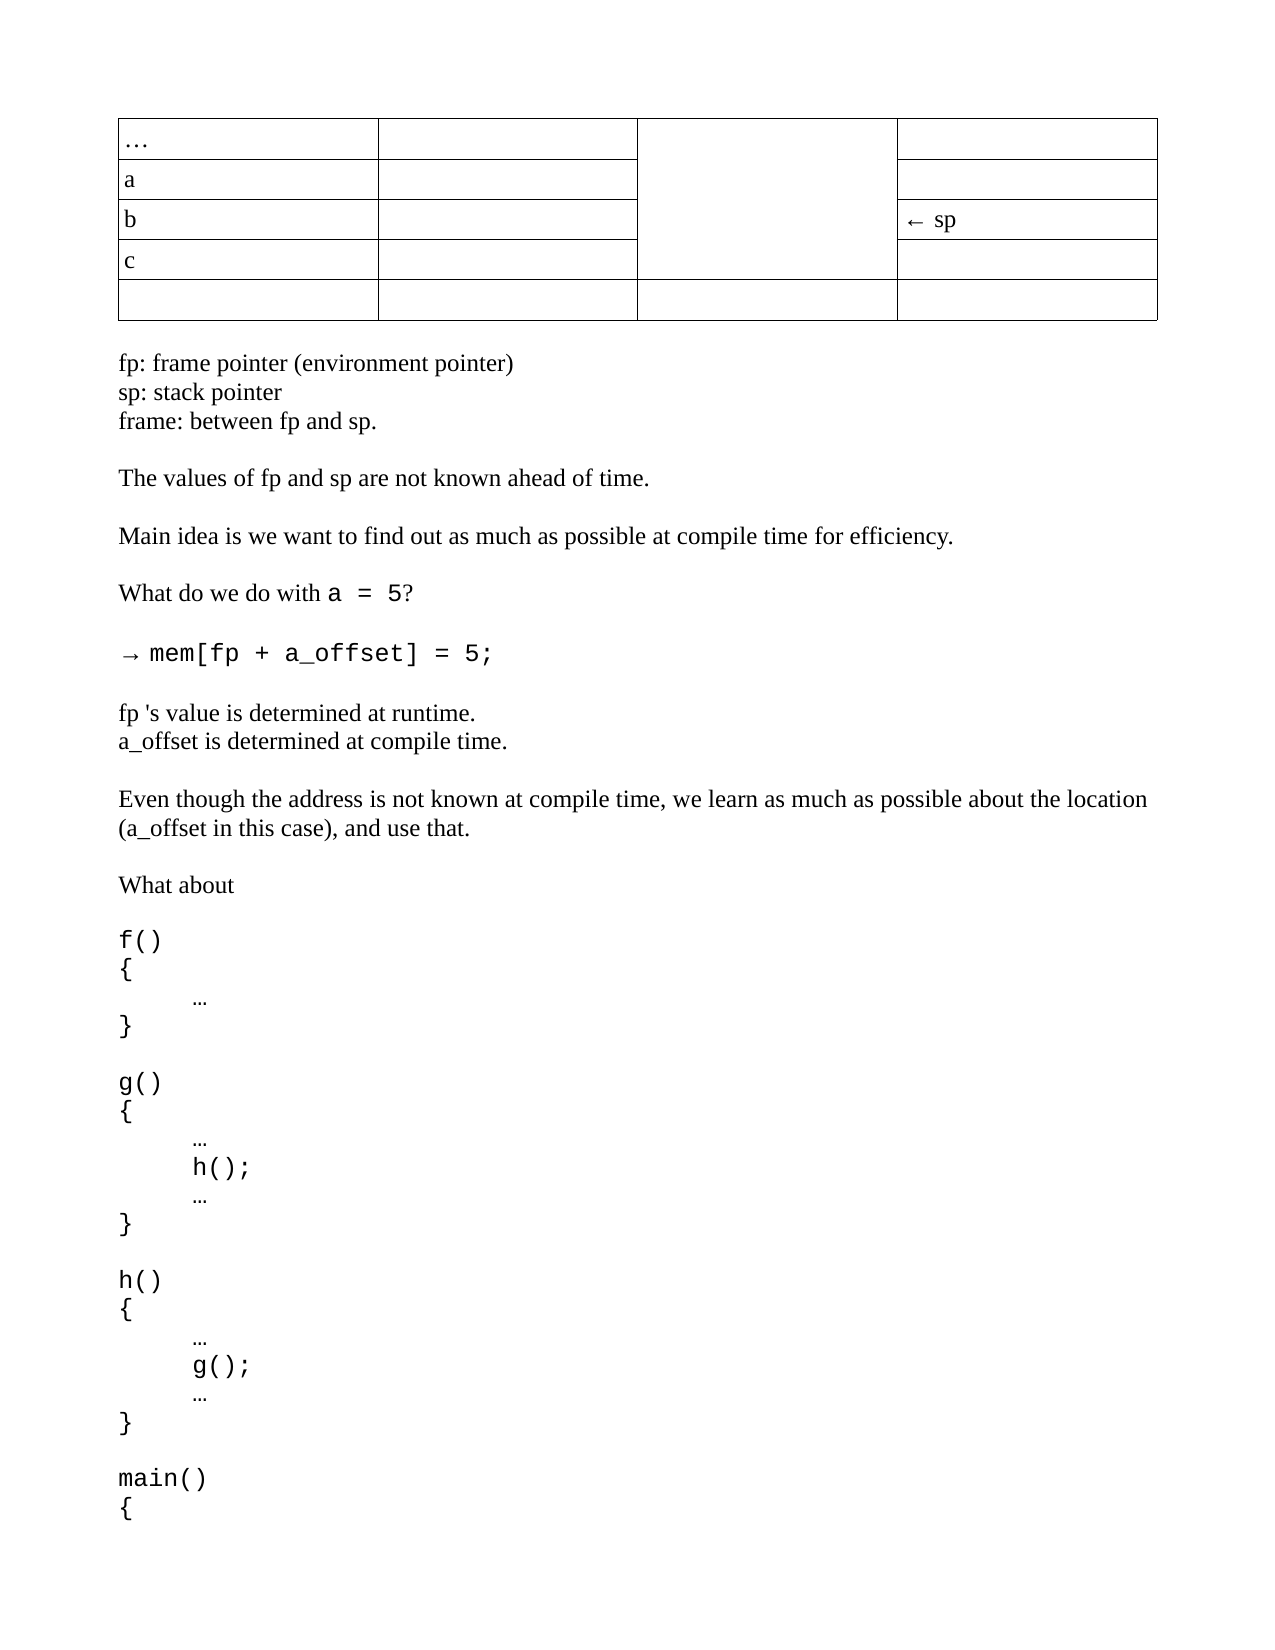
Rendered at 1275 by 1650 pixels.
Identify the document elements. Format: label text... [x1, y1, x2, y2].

text sp: stack pointer [118, 377, 1157, 406]
text What do we do with a = 5? [118, 578, 1157, 609]
table_cell ← sp [898, 200, 1157, 239]
table_cell [379, 119, 637, 158]
text main() [118, 1466, 1157, 1494]
table_header [638, 119, 897, 279]
table_cell [898, 240, 1157, 279]
table_cell [898, 280, 1157, 320]
text … [118, 1126, 1157, 1154]
text … [118, 1381, 1157, 1409]
table_cell a [119, 160, 378, 199]
text a_offset is determined at compile time. [118, 726, 1157, 755]
text … [118, 984, 1157, 1013]
table_cell [379, 200, 637, 239]
text } [118, 1013, 1157, 1041]
text { [118, 1098, 1157, 1126]
text What about [118, 870, 1157, 899]
text { [118, 1494, 1157, 1523]
table_cell [898, 119, 1157, 158]
text The values of fp and sp are not known ahead of time. [118, 463, 1157, 492]
text { [118, 956, 1157, 984]
text } [118, 1211, 1157, 1239]
text Even though the address is not known at compile time, we learn as much as possible about the location (a_offset in this case), and use that. [118, 784, 1157, 841]
text h() [118, 1268, 1157, 1296]
table_cell [898, 160, 1157, 199]
text fp 's value is determined at runtime. [118, 698, 1157, 726]
text f() [118, 928, 1157, 956]
text frame: between fp and sp. [118, 406, 1157, 435]
text fp: frame pointer (environment pointer) [118, 348, 1157, 377]
table_cell [119, 280, 378, 320]
text h(); [118, 1154, 1157, 1183]
table_cell [379, 280, 637, 320]
text } [118, 1409, 1157, 1438]
table_cell [379, 160, 637, 199]
table_cell b [119, 200, 378, 239]
text … [118, 1183, 1157, 1211]
table_cell … [119, 119, 378, 158]
text → mem[fp + a_offset] = 5; [118, 638, 1157, 669]
text Main idea is we want to find out as much as possible at compile time for efficiency. [118, 521, 1157, 550]
text g(); [118, 1353, 1157, 1381]
table_cell [638, 280, 897, 320]
table_cell [379, 240, 637, 279]
text g() [118, 1069, 1157, 1098]
text … [118, 1324, 1157, 1353]
table_cell c [119, 240, 378, 279]
text { [118, 1296, 1157, 1324]
